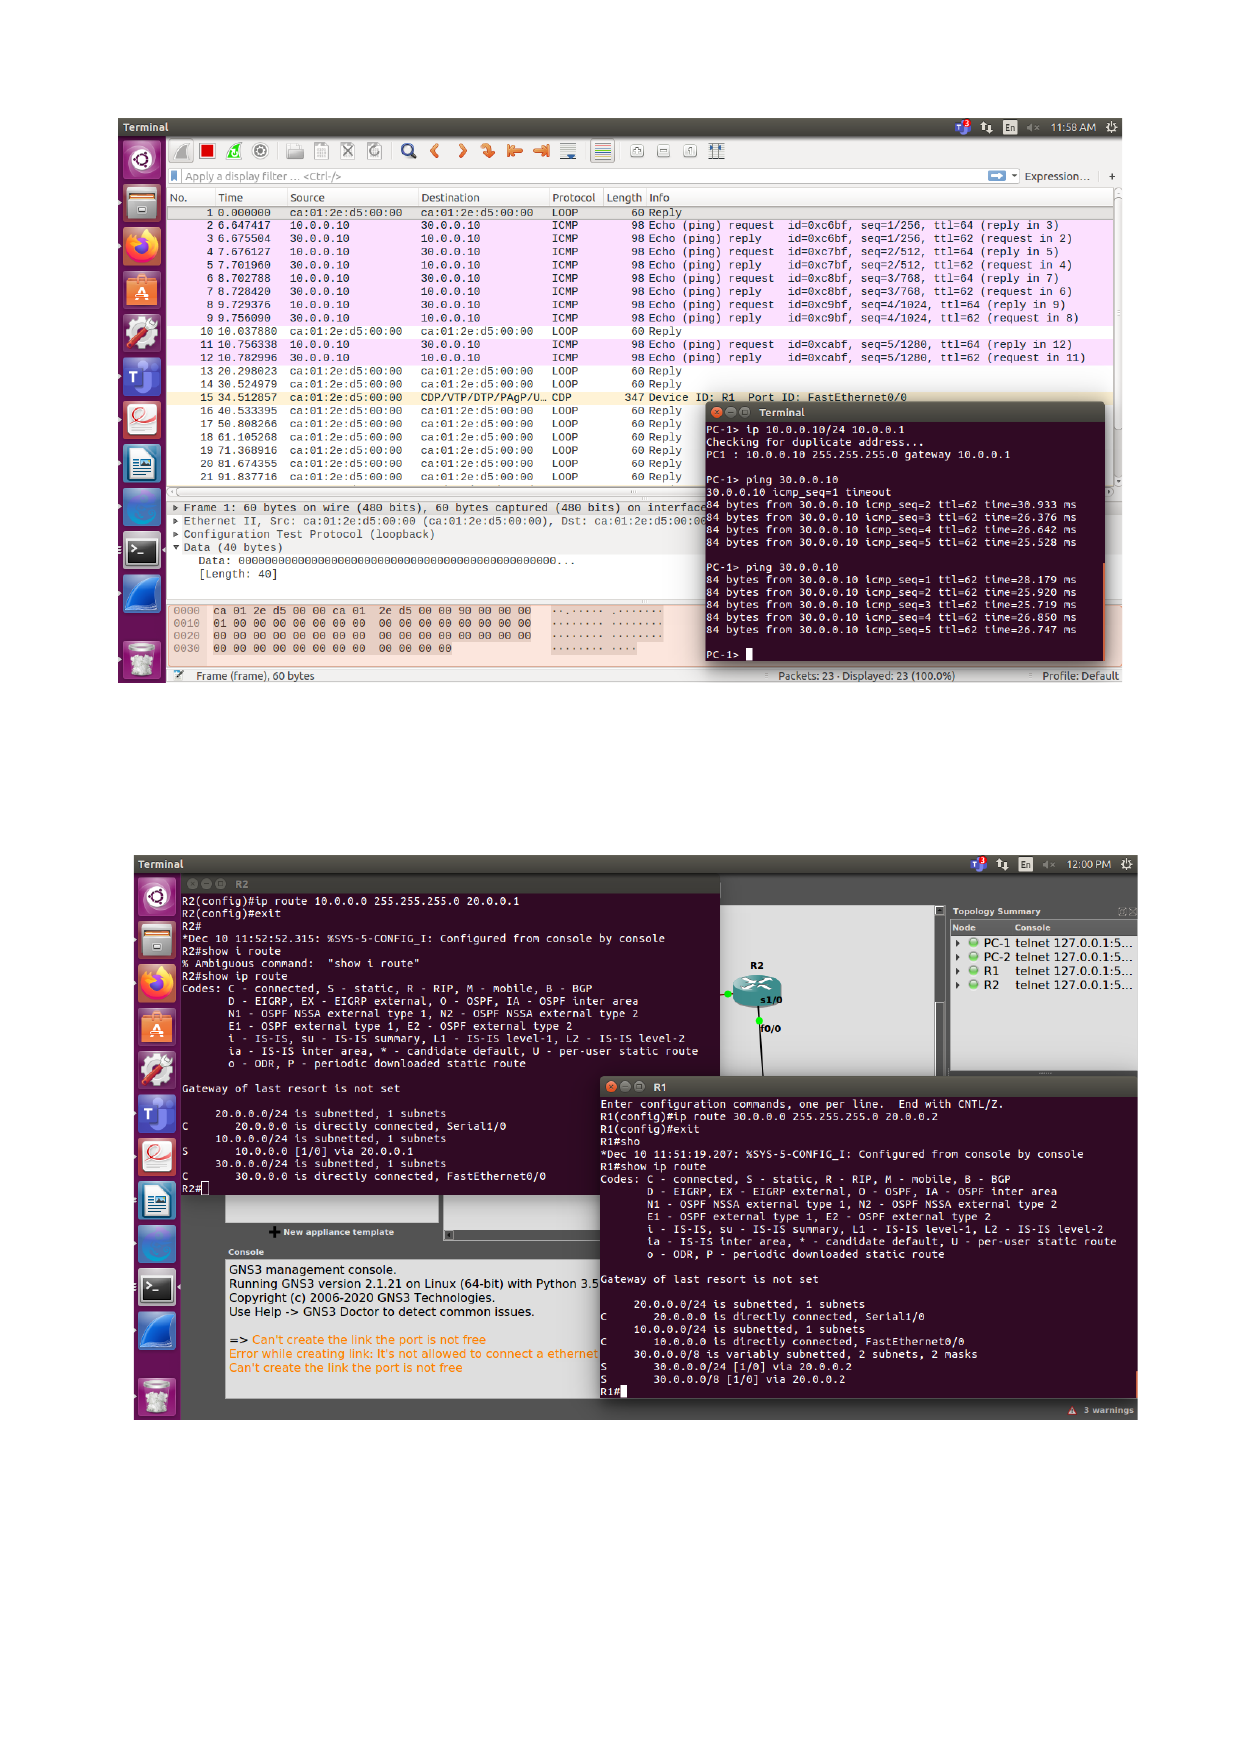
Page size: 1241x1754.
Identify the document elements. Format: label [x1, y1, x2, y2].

picture [118, 118, 1123, 683]
picture [133, 855, 1138, 1420]
